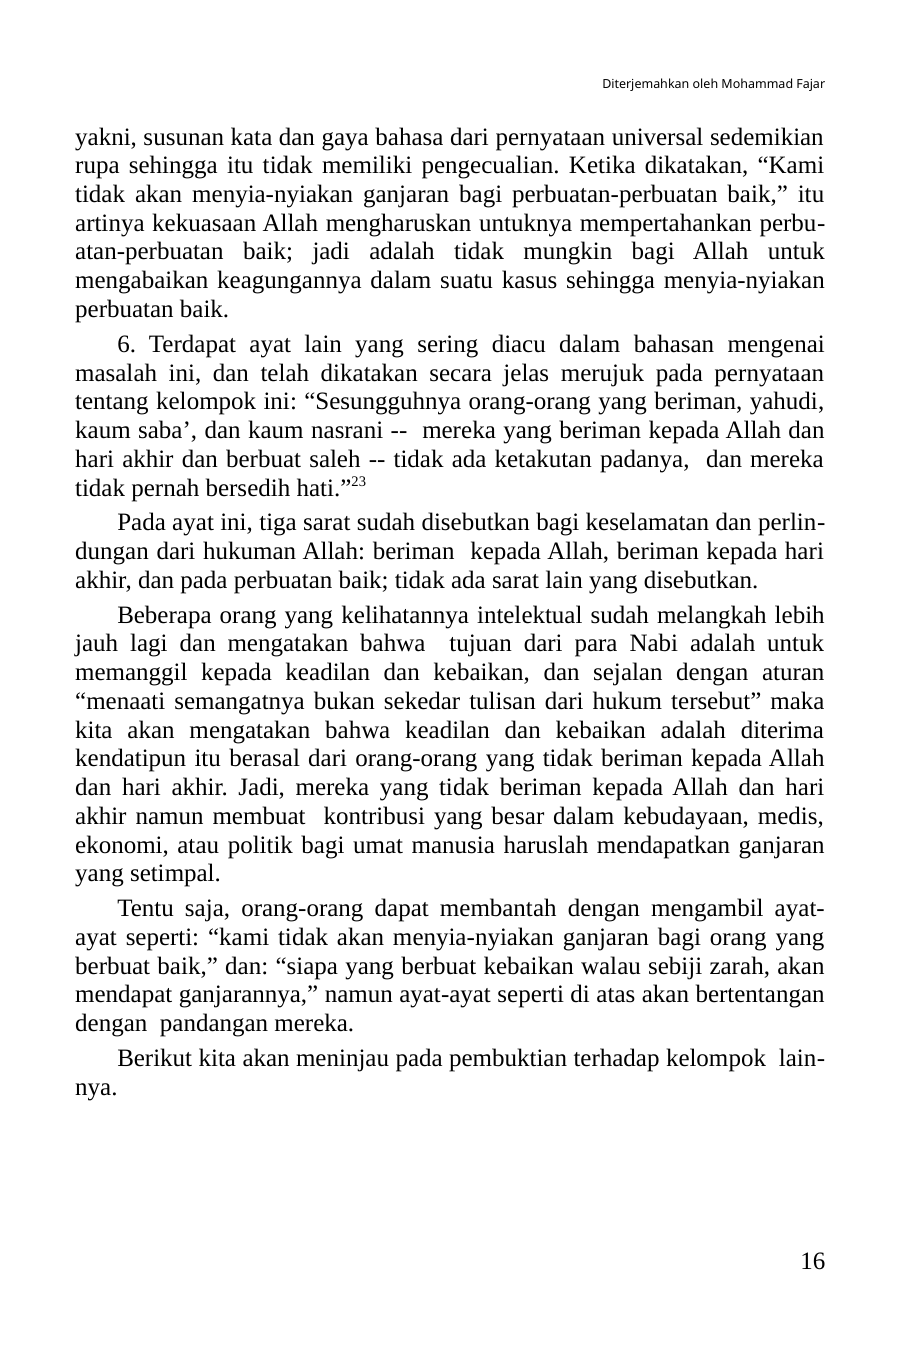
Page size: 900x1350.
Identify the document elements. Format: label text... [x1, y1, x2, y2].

text Berikut kita akan meninjau pada pembuktian terhadap kelompok lain­nya. [75, 1043, 825, 1101]
text Pada ayat ini, tiga sarat sudah disebutkan bagi keselamatan dan perlin­dungan dari hukuman Allah: beriman kepada Allah, beriman kepada hari akhir, dan pada perbuatan baik; tidak ada sarat lain yang disebutkan. [75, 507, 825, 594]
text Tentu saja, orang-orang dapat membantah dengan mengambil ayat-ayat seperti: “kami tidak akan menyia-nyiakan ganjaran bagi orang yang berbuat baik,” dan: “siapa yang berbuat kebaikan walau sebiji zarah, akan mendapat ganjarannya,” namun ayat-ayat seperti di atas akan bertentangan dengan pandangan mereka. [75, 893, 825, 1037]
text Beberapa orang yang kelihatannya intelektual sudah melangkah lebih jauh lagi dan mengatakan bahwa tujuan dari para Nabi adalah untuk memanggil kepada keadilan dan kebaikan, dan sejalan dengan aturan “menaati semangatnya bukan sekedar tulisan dari hukum tersebut” maka kita akan mengatakan bahwa keadilan dan kebaikan adalah diterima kendatipun itu berasal dari orang-orang yang tidak beriman kepada Allah dan hari akhir. Jadi, mereka yang tidak beriman kepada Allah dan hari akhir namun membuat kontribusi yang besar dalam kebudayaan, medis, ekonomi, atau politik bagi umat manusia haruslah mendapatkan ganjaran yang setimpal. [75, 600, 825, 887]
text yakni, susunan kata dan gaya bahasa dari pernyataan universal sedemikian rupa sehingga itu tidak memiliki pengecualian. Ketika dikatakan, “Kami tidak akan menyia-nyiakan ganjaran bagi perbuatan-perbuatan baik,” itu artinya kekuasaan Allah mengharuskan untuknya mempertahankan perbu­atan-perbuatan baik; jadi adalah tidak mungkin bagi Allah untuk mengabaikan keagungannya dalam suatu kasus sehingga menyia-nyiakan perbuatan baik. [75, 122, 825, 323]
text 6. Terdapat ayat lain yang sering diacu dalam bahasan mengenai masalah ini, dan telah dikatakan secara jelas merujuk pada pernyataan tentang kelompok ini: “Sesungguhnya orang-orang yang beriman, yahudi, kaum saba’, dan kaum nasrani -- mereka yang beriman kepada Allah dan hari akhir dan berbuat saleh -- tidak ada ketakutan padanya, dan mereka tidak pernah bersedih hati.” [75, 329, 825, 501]
